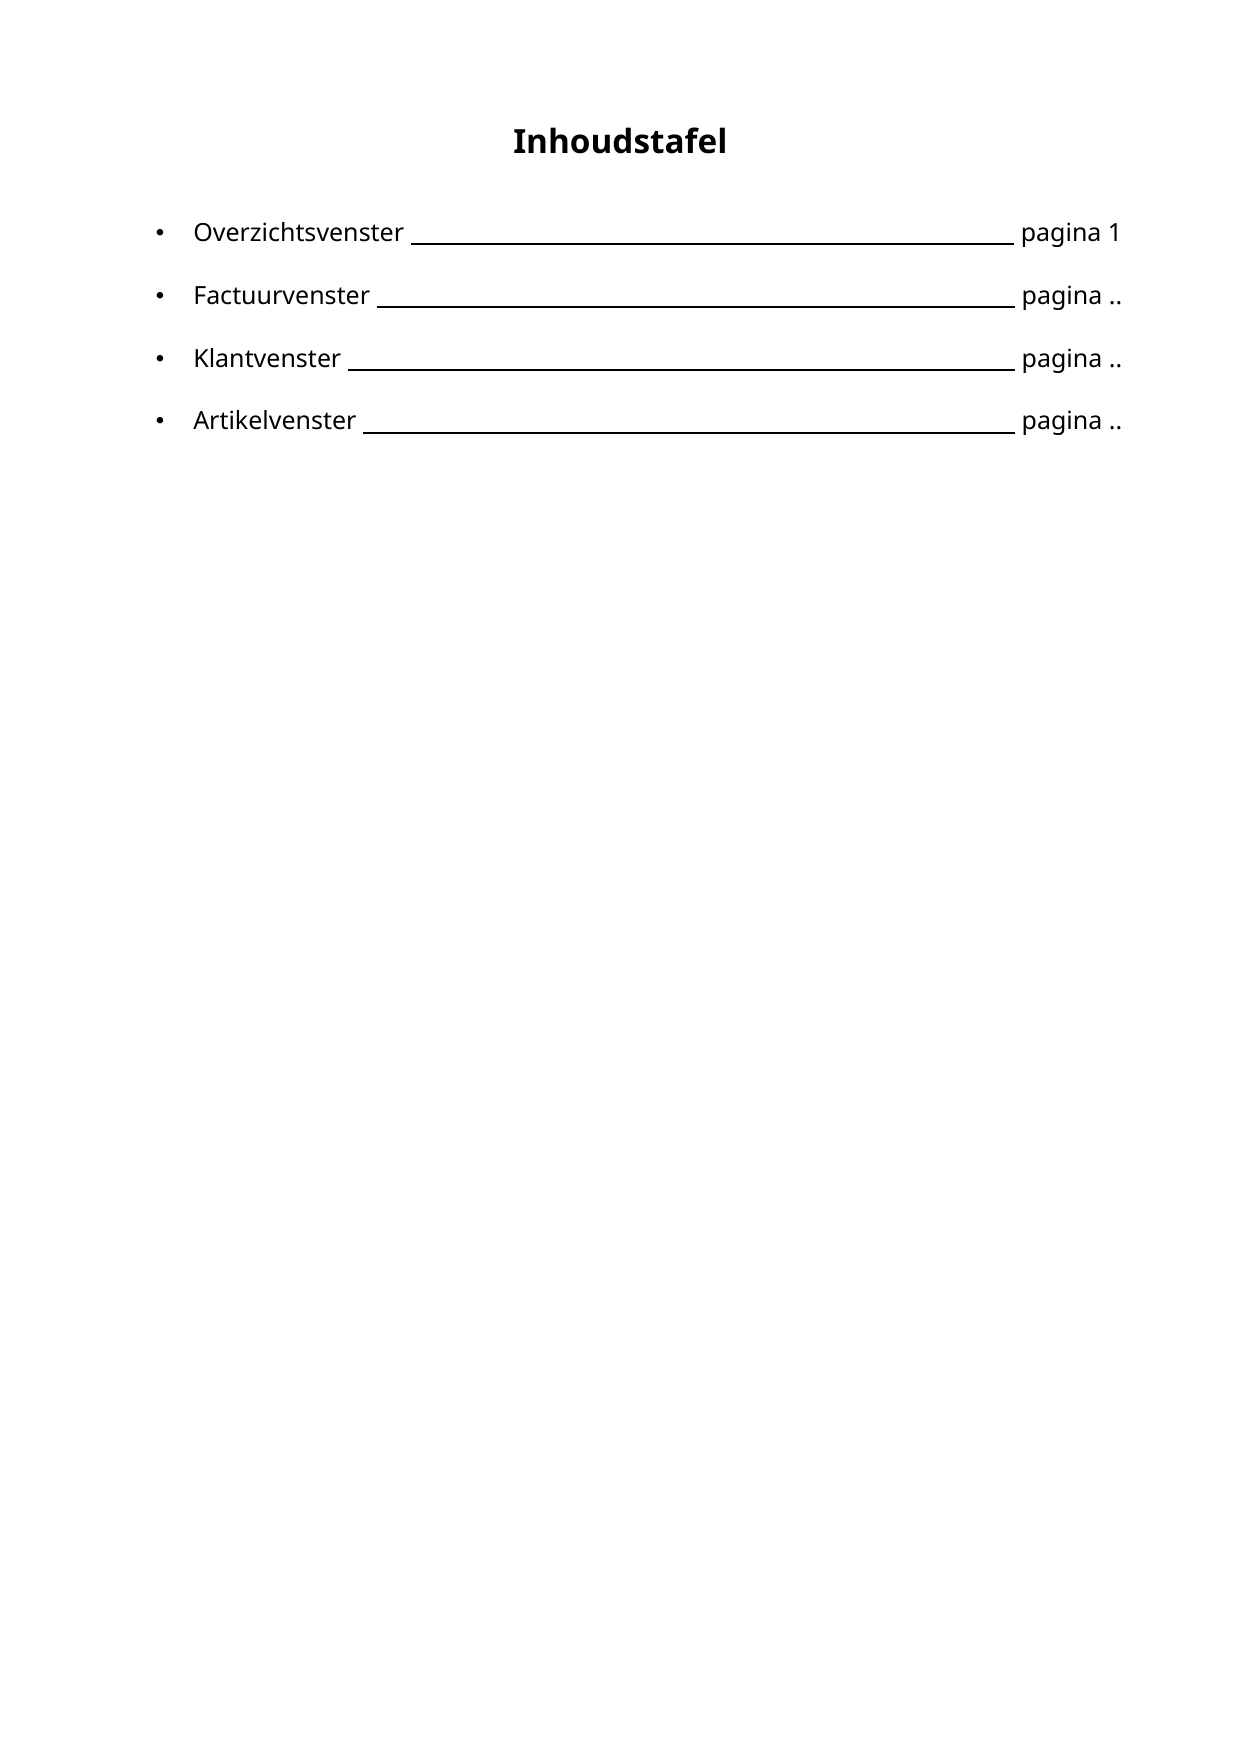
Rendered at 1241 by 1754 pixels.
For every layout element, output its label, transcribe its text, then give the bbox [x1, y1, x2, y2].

text Inhoudstafel [118, 118, 1122, 163]
list Overzichtsvenster pagina 1 [156, 214, 1122, 249]
list Factuurvenster pagina .. [156, 277, 1122, 311]
list Artikelvenster pagina .. [156, 403, 1122, 437]
list Klantvenster pagina .. [156, 340, 1122, 374]
